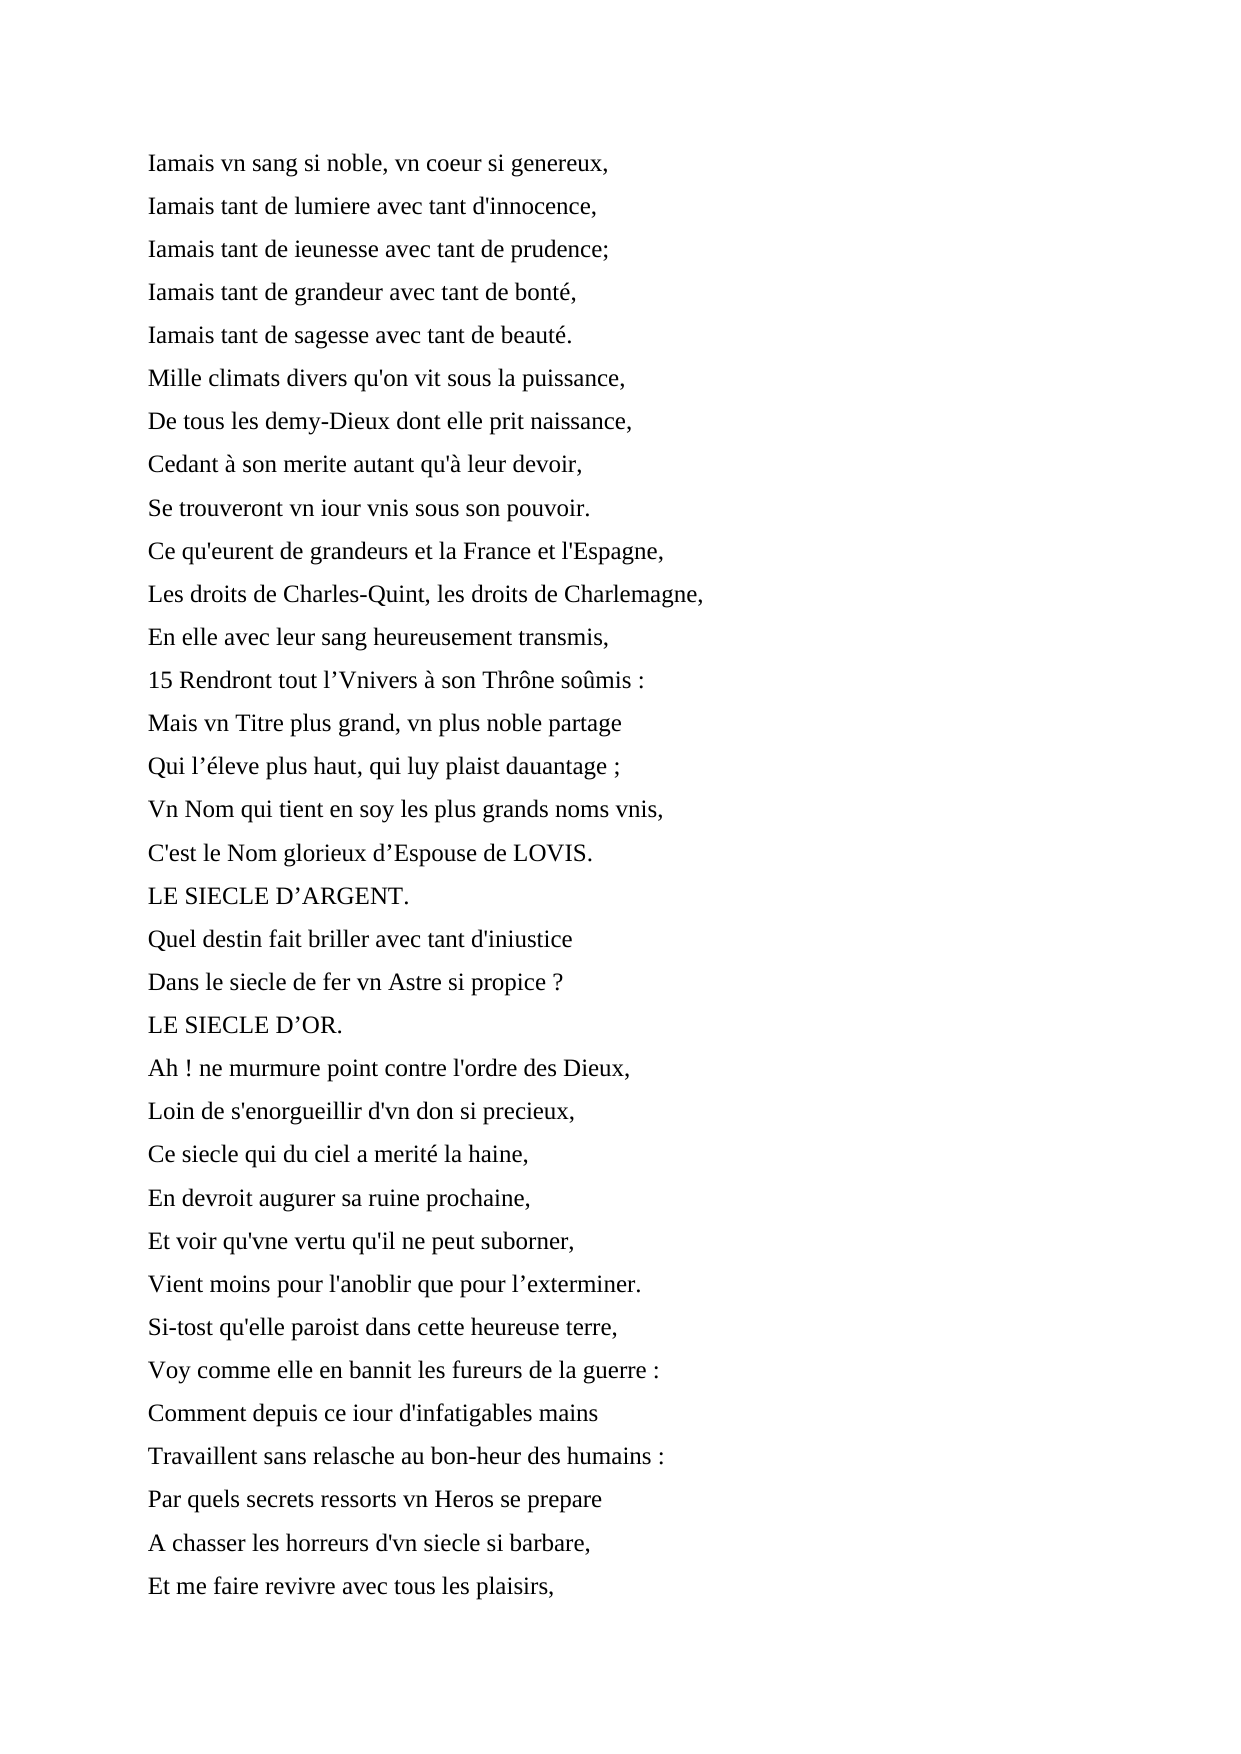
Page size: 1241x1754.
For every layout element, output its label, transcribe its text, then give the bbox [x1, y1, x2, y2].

text En devroit augurer sa ruine prochaine, [148, 1183, 1093, 1211]
text Par quels secrets ressorts vn Heros se prepare [148, 1484, 1093, 1513]
text Comment depuis ce iour d'infatigables mains [148, 1398, 1093, 1427]
text Les droits de Charles-Quint, les droits de Charlemagne, [148, 579, 1093, 608]
text 15 Rendront tout l’Vnivers à son Thrône soûmis : [148, 665, 1093, 694]
text Vient moins pour l'anoblir que pour l’exterminer. [148, 1269, 1093, 1298]
text Vn Nom qui tient en soy les plus grands noms vnis, [148, 794, 1093, 823]
text Quel destin fait briller avec tant d'iniustice [148, 924, 1093, 953]
text Loin de s'enorgueillir d'vn don si precieux, [148, 1096, 1093, 1125]
text Travaillent sans relasche au bon-heur des humains : [148, 1441, 1093, 1470]
text En elle avec leur sang heureusement transmis, [148, 622, 1093, 651]
text Ah ! ne murmure point contre l'ordre des Dieux, [148, 1053, 1093, 1082]
text Mille climats divers qu'on vit sous la puissance, [148, 363, 1093, 392]
text Mais vn Titre plus grand, vn plus noble partage [148, 708, 1093, 737]
text Iamais tant de grandeur avec tant de bonté, [148, 277, 1093, 306]
text Iamais tant de ieunesse avec tant de prudence; [148, 234, 1093, 263]
text LE SIECLE D’OR. [148, 1010, 1093, 1039]
text Et voir qu'vne vertu qu'il ne peut suborner, [148, 1226, 1093, 1254]
text A chasser les horreurs d'vn siecle si barbare, [148, 1528, 1093, 1556]
text De tous les demy-Dieux dont elle prit naissance, [148, 406, 1093, 435]
text Qui l’éleve plus haut, qui luy plaist dauantage ; [148, 751, 1093, 780]
text Et me faire revivre avec tous les plaisirs, [148, 1571, 1093, 1599]
text Cedant à son merite autant qu'à leur devoir, [148, 449, 1093, 478]
text Si-tost qu'elle paroist dans cette heureuse terre, [148, 1312, 1093, 1341]
text LE SIECLE D’ARGENT. [148, 881, 1093, 909]
text Iamais vn sang si noble, vn coeur si genereux, [148, 148, 1093, 176]
text Ce qu'eurent de grandeurs et la France et l'Espagne, [148, 536, 1093, 564]
text Iamais tant de lumiere avec tant d'innocence, [148, 191, 1093, 219]
text Voy comme elle en bannit les fureurs de la guerre : [148, 1355, 1093, 1384]
text Iamais tant de sagesse avec tant de beauté. [148, 320, 1093, 349]
text Se trouveront vn iour vnis sous son pouvoir. [148, 493, 1093, 521]
text C'est le Nom glorieux d’Espouse de LOVIS. [148, 838, 1093, 866]
text Ce siecle qui du ciel a merité la haine, [148, 1139, 1093, 1168]
text Dans le siecle de fer vn Astre si propice ? [148, 967, 1093, 996]
